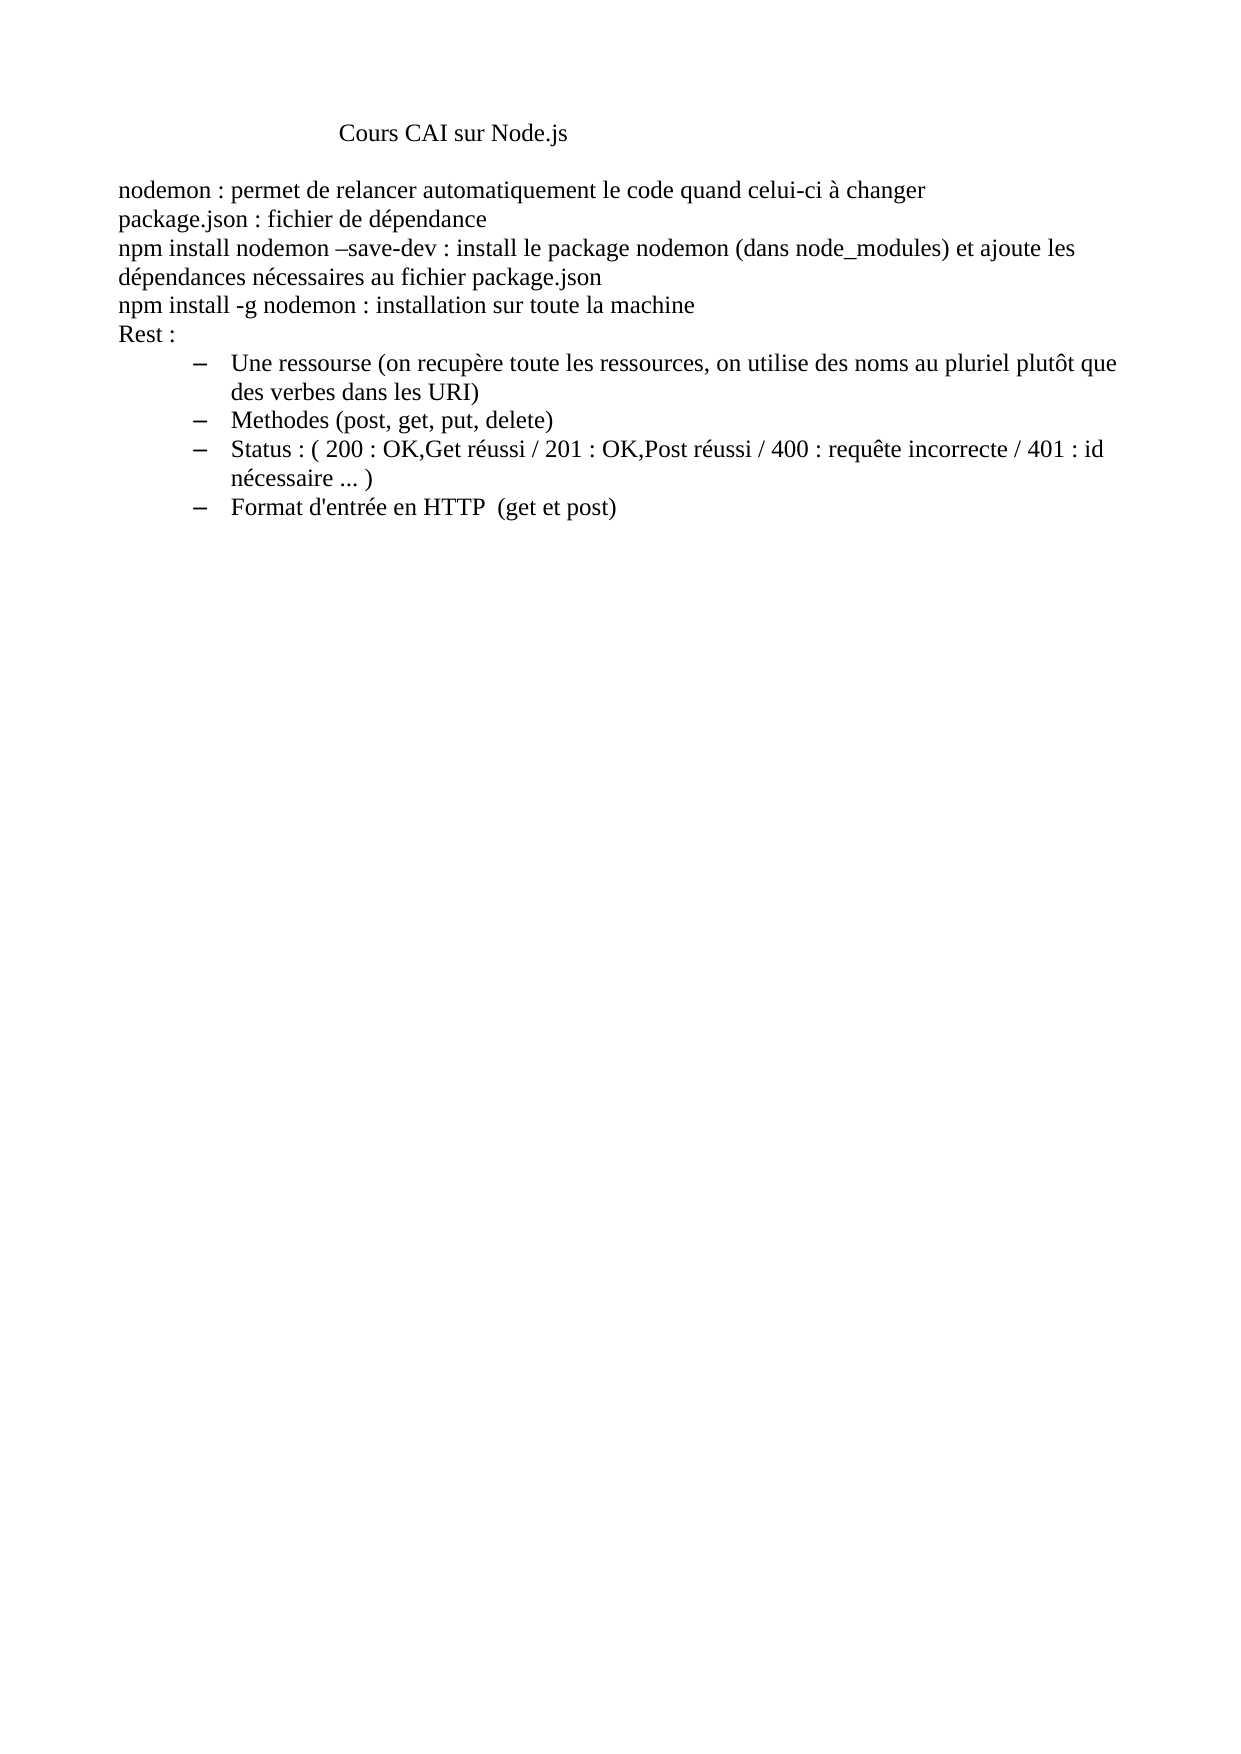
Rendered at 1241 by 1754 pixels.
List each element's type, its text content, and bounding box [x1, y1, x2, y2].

text Cours CAI sur Node.js [118, 118, 1122, 147]
list Une ressourse (on recupère toute les ressources, on utilise des noms au pluriel plutôt que des verbes dans les URI) [193, 348, 1122, 406]
text nodemon : permet de relancer automatiquement le code quand celui-ci à changer [118, 176, 1122, 204]
text package.json : fichier de dépendance [118, 204, 1122, 233]
list Status : ( 200 : OK,Get réussi / 201 : OK,Post réussi / 400 : requête incorrecte / 401 : id nécessaire ... ) [193, 434, 1122, 492]
text npm install -g nodemon : installation sur toute la machine [118, 291, 1122, 319]
list Format d'entrée en HTTP (get et post) [193, 492, 1122, 521]
text npm install nodemon –save-dev : install le package nodemon (dans node_modules) et ajoute les dépendances nécessaires au fichier package.json [118, 233, 1122, 291]
list Methodes (post, get, put, delete) [193, 406, 1122, 434]
text Rest : [118, 319, 1122, 348]
